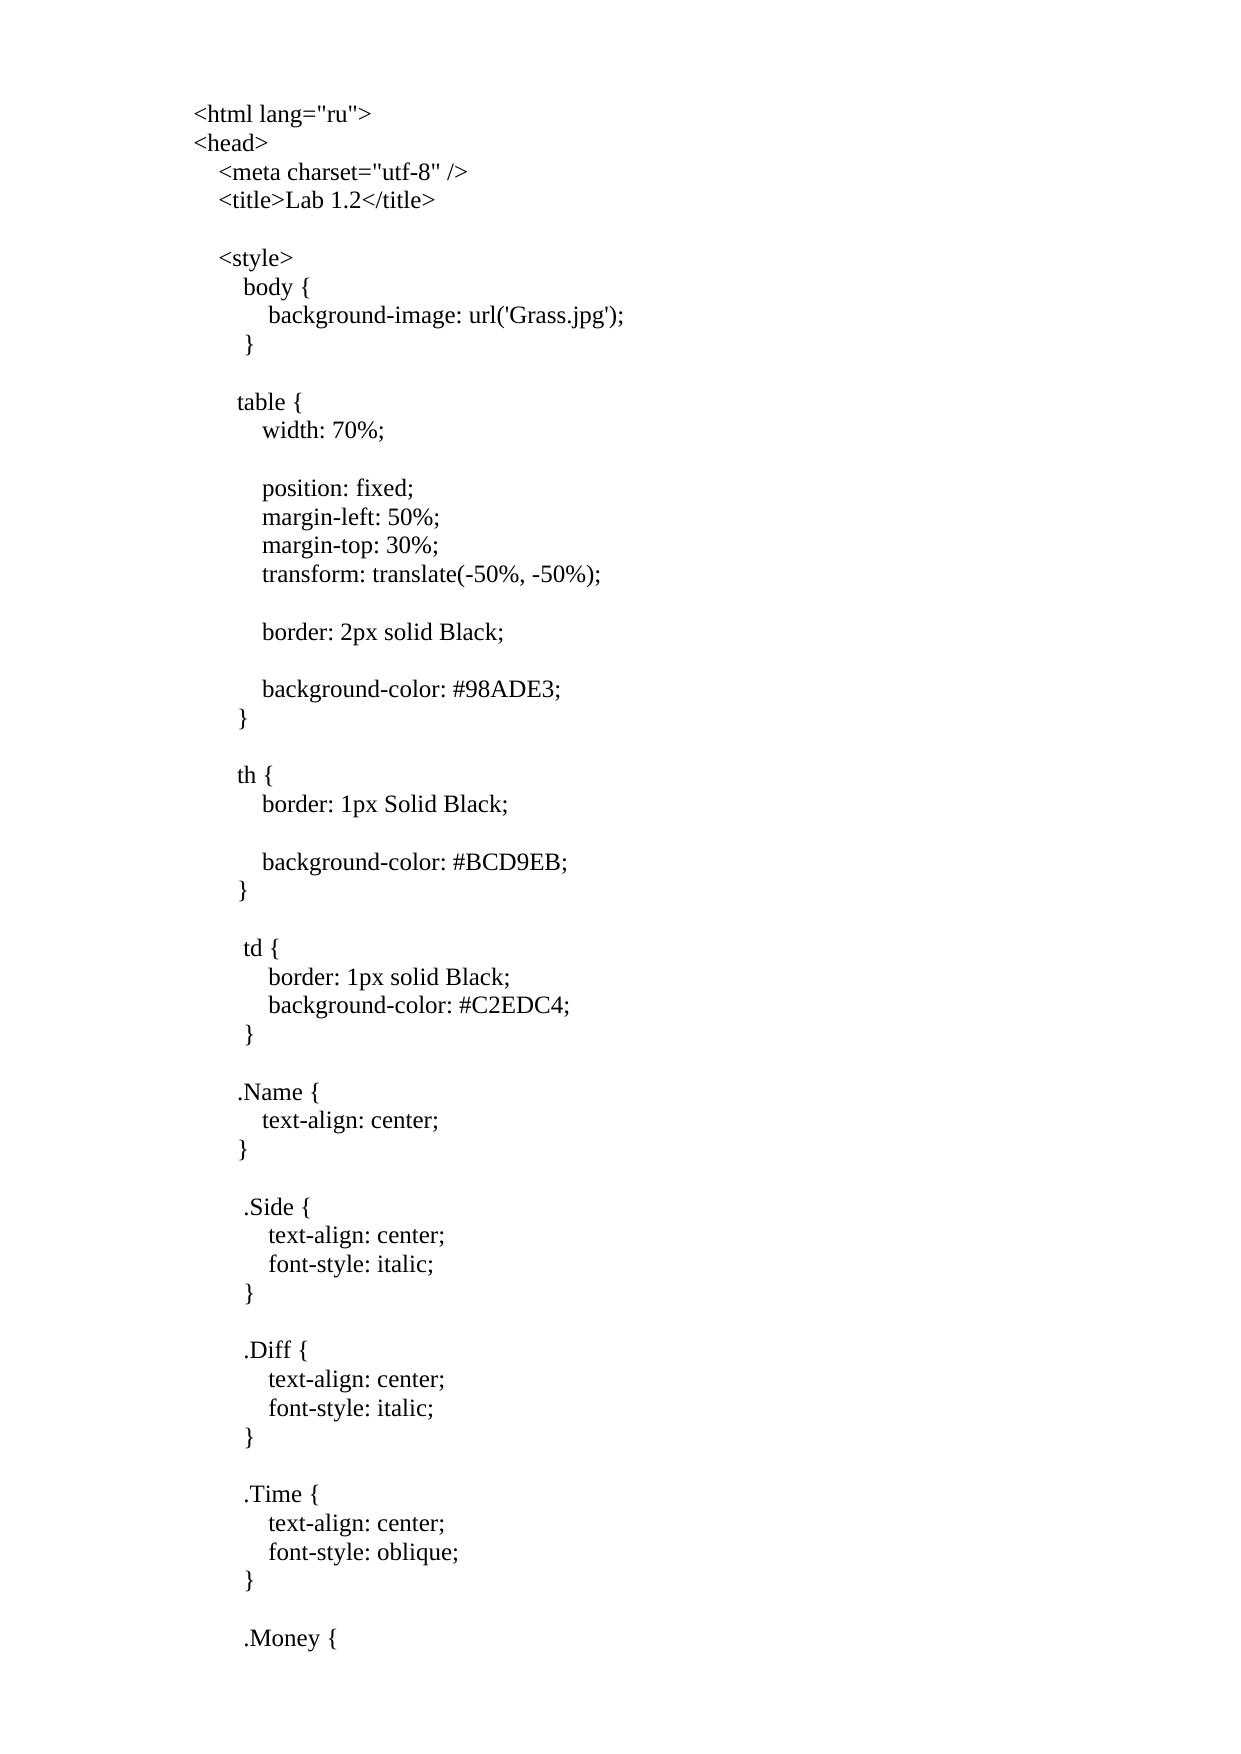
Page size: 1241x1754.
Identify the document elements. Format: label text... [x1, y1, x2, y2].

text background-color: #BCD9EB; [118, 847, 1181, 875]
text transform: translate(-50%, -50%); [118, 559, 1181, 588]
text text-align: center; [118, 1364, 1181, 1393]
text table { [118, 387, 1181, 415]
text margin-top: 30%; [118, 530, 1181, 559]
text border: 1px solid Black; [118, 962, 1181, 990]
text .Name { [118, 1077, 1181, 1105]
text background-image: url('Grass.jpg'); [118, 300, 1181, 329]
text td { [118, 933, 1181, 962]
text <title>Lab 1.2</title> [118, 185, 1181, 214]
text font-style: italic; [118, 1249, 1181, 1278]
text border: 1px Solid Black; [118, 789, 1181, 818]
text width: 70%; [118, 415, 1181, 444]
text th { [118, 760, 1181, 789]
text } [118, 1134, 1181, 1163]
text } [118, 875, 1181, 904]
text <html lang="ru"> [118, 99, 1181, 128]
text margin-left: 50%; [118, 502, 1181, 530]
text text-align: center; [118, 1220, 1181, 1249]
text <meta charset="utf-8" /> [118, 157, 1181, 185]
text } [118, 1278, 1181, 1307]
text text-align: center; [118, 1508, 1181, 1537]
text .Side { [118, 1192, 1181, 1220]
text } [118, 703, 1181, 732]
text body { [118, 272, 1181, 300]
text background-color: #98ADE3; [118, 674, 1181, 703]
text <head> [118, 128, 1181, 157]
text text-align: center; [118, 1105, 1181, 1134]
text .Money { [118, 1623, 1181, 1652]
text border: 2px solid Black; [118, 617, 1181, 645]
text font-style: italic; [118, 1393, 1181, 1422]
text font-style: oblique; [118, 1537, 1181, 1565]
text <style> [118, 243, 1181, 272]
text } [118, 1565, 1181, 1594]
text } [118, 329, 1181, 358]
text .Diff { [118, 1335, 1181, 1364]
text background-color: #C2EDC4; [118, 990, 1181, 1019]
text } [118, 1422, 1181, 1450]
text .Time { [118, 1479, 1181, 1508]
text position: fixed; [118, 473, 1181, 502]
text } [118, 1019, 1181, 1048]
